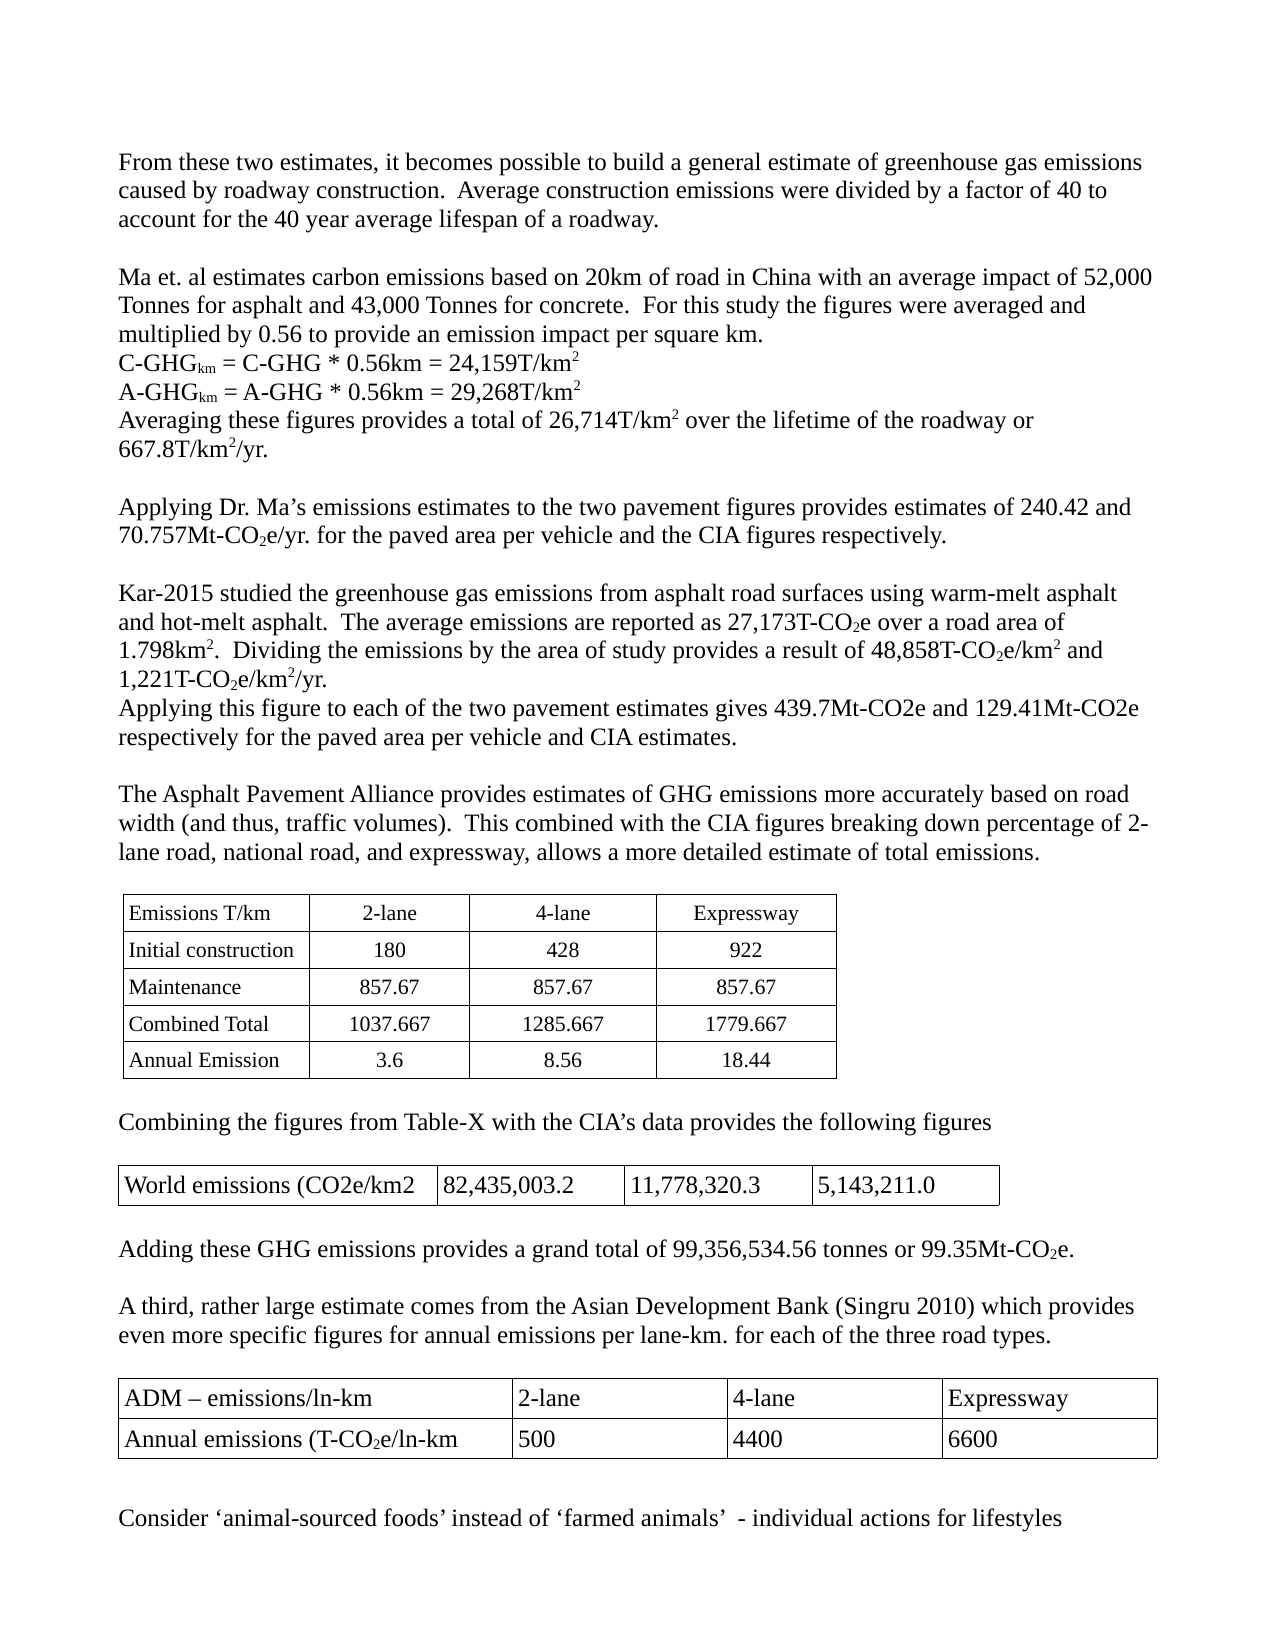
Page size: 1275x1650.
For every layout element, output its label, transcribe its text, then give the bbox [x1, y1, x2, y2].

table_header ADM – emissions/ln-km [119, 1379, 512, 1418]
table_cell 428 [470, 932, 656, 968]
text Adding these GHG emissions provides a grand total of 99,356,534.56 tonnes or 99.35Mt-CO2e. [118, 1234, 1157, 1262]
table_header 4-lane [470, 895, 656, 931]
text Applying Dr. Ma’s emissions estimates to the two pavement figures provides estimates of 240.42 and 70.757Mt-CO2e/yr. for the paved area per vehicle and the CIA figures respectively. [118, 492, 1157, 549]
table_cell 500 [513, 1419, 727, 1458]
table_cell 857.67 [310, 969, 469, 1005]
table_header Emissions T/km [124, 895, 309, 931]
table_header World emissions (CO2e/km2 [119, 1166, 437, 1205]
table_cell 1285.667 [470, 1006, 656, 1041]
table_header 5,143,211.0 [813, 1166, 999, 1205]
table_header 2-lane [513, 1379, 727, 1418]
table_header 4-lane [728, 1379, 942, 1418]
text A-GHGkm = A-GHG * 0.56km = 29,268T/km2 [118, 377, 1157, 406]
table_cell 1779.667 [657, 1006, 836, 1041]
table_cell Maintenance [124, 969, 309, 1005]
table_cell 6600 [943, 1419, 1157, 1458]
table_cell 3.6 [310, 1042, 469, 1078]
text Kar-2015 studied the greenhouse gas emissions from asphalt road surfaces using warm-melt asphalt and hot-melt asphalt. The average emissions are reported as 27,173T-CO2e over a road area of 1.798km2. Dividing the emissions by the area of study provides a result of 48,858T-CO2e/km2 and 1,221T-CO2e/km2/yr. [118, 578, 1157, 693]
table_cell 4400 [728, 1419, 942, 1458]
table_header Expressway [943, 1379, 1157, 1418]
table_cell 1037.667 [310, 1006, 469, 1041]
table_cell 922 [657, 932, 836, 968]
table_cell 857.67 [470, 969, 656, 1005]
table_cell Annual Emission [124, 1042, 309, 1078]
text Combining the figures from Table-X with the CIA’s data provides the following figures [118, 1107, 1157, 1136]
table_cell Initial construction [124, 932, 309, 968]
table_header 82,435,003.2 [438, 1166, 624, 1205]
text C-GHGkm = C-GHG * 0.56km = 24,159T/km2 [118, 348, 1157, 377]
table_cell Annual emissions (T-CO2e/ln-km [119, 1419, 512, 1458]
text A third, rather large estimate comes from the Asian Development Bank (Singru 2010) which provides even more specific figures for annual emissions per lane-km. for each of the three road types. [118, 1291, 1157, 1349]
table_header 2-lane [310, 895, 469, 931]
table_cell Combined Total [124, 1006, 309, 1041]
text From these two estimates, it becomes possible to build a general estimate of greenhouse gas emissions caused by roadway construction. Average construction emissions were divided by a factor of 40 to account for the 40 year average lifespan of a roadway. [118, 147, 1157, 233]
table_cell 180 [310, 932, 469, 968]
table_header 11,778,320.3 [625, 1166, 812, 1205]
text The Asphalt Pavement Alliance provides estimates of GHG emissions more accurately based on road width (and thus, traffic volumes). This combined with the CIA figures breaking down percentage of 2-lane road, national road, and expressway, allows a more detailed estimate of total emissions. [118, 779, 1157, 866]
table_cell 8.56 [470, 1042, 656, 1078]
table_cell 857.67 [657, 969, 836, 1005]
text Applying this figure to each of the two pavement estimates gives 439.7Mt-CO2e and 129.41Mt-CO2e respectively for the paved area per vehicle and CIA estimates. [118, 693, 1157, 751]
text Ma et. al estimates carbon emissions based on 20km of road in China with an average impact of 52,000 Tonnes for asphalt and 43,000 Tonnes for concrete. For this study the figures were averaged and multiplied by 0.56 to provide an emission impact per square km. [118, 262, 1157, 348]
table_cell 18.44 [657, 1042, 836, 1078]
table_header Expressway [657, 895, 836, 931]
text Averaging these figures provides a total of 26,714T/km2 over the lifetime of the roadway or 667.8T/km2/yr. [118, 406, 1157, 463]
